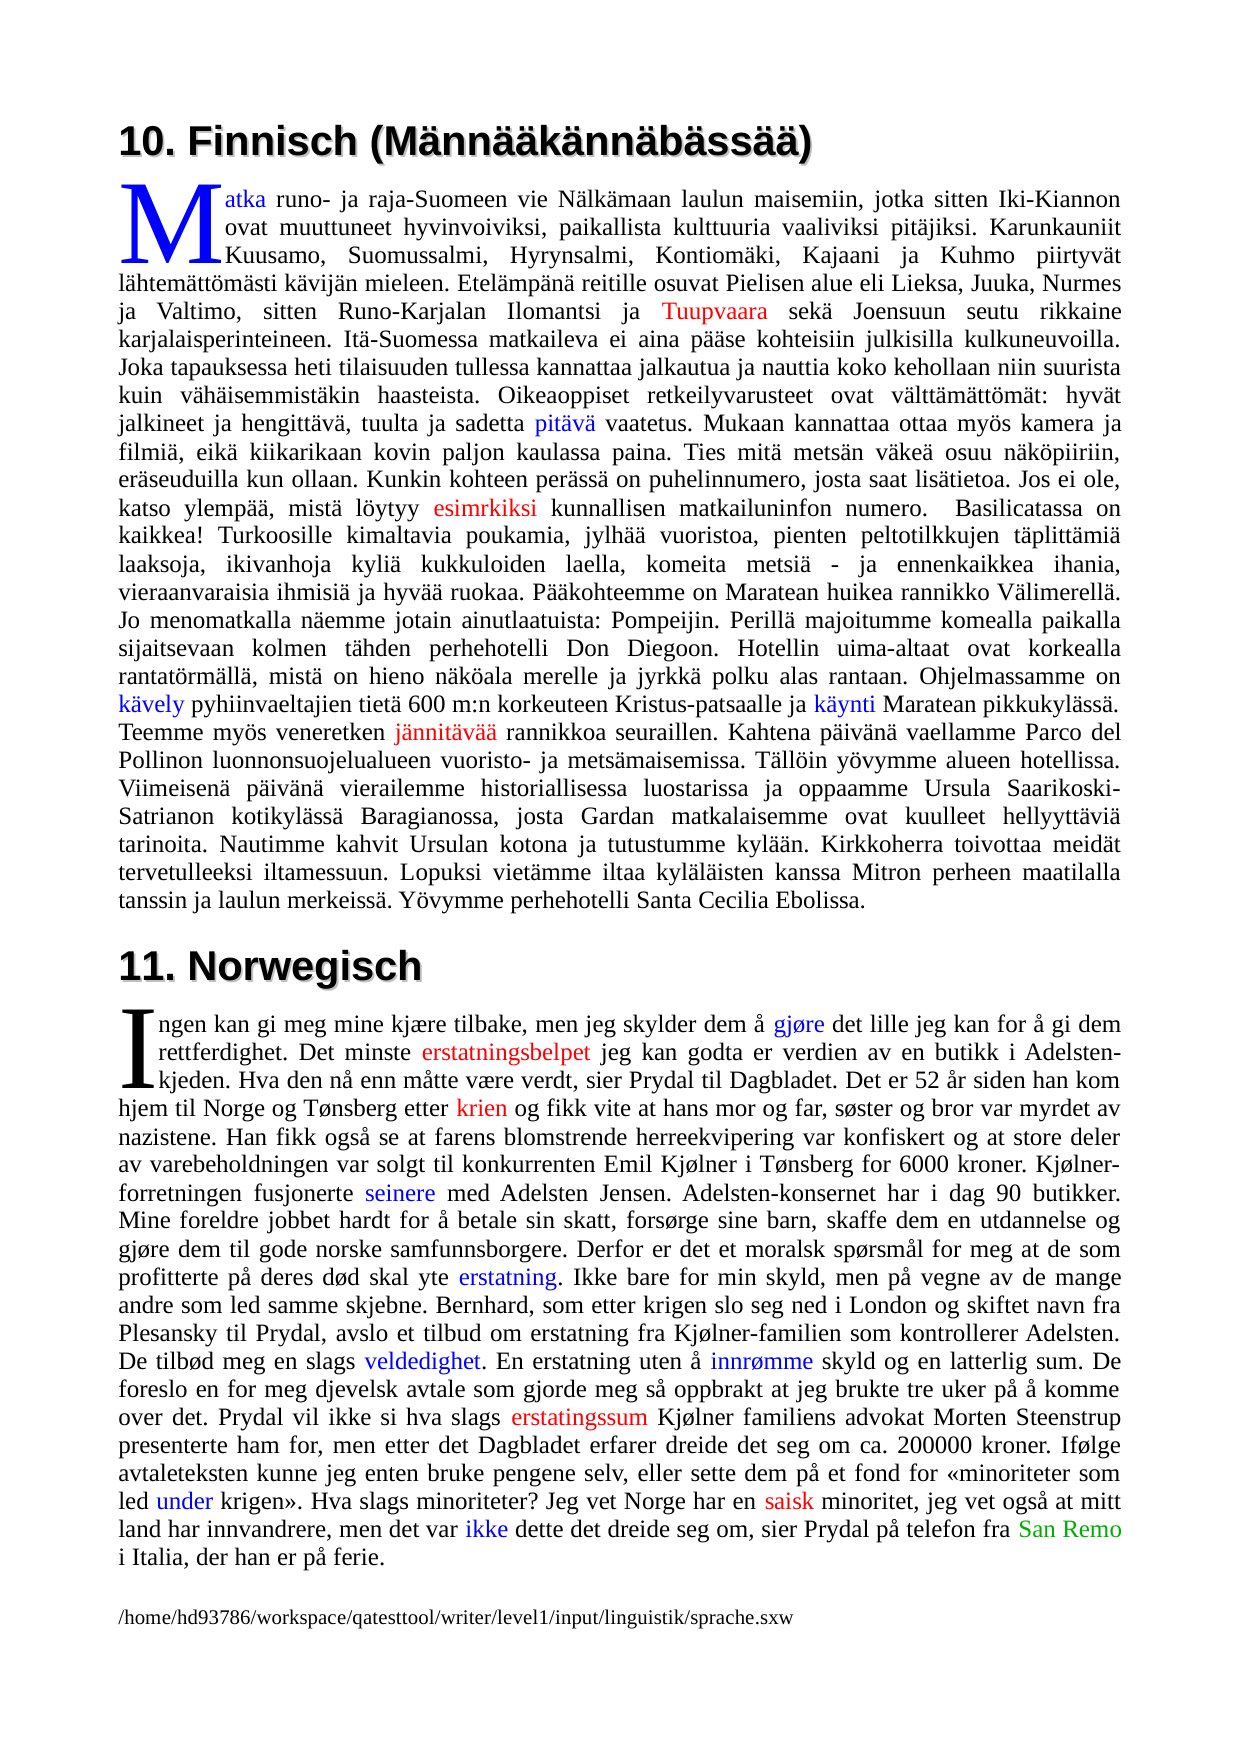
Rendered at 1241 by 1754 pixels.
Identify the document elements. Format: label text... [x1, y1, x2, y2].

text Matka runo- ja raja-Suomeen vie Nälkämaan laulun maisemiin, jotka sitten Iki-Kiannon ovat muuttuneet hyvinvoiviksi, paikallista kulttuuria vaaliviksi pitäjiksi. Karunkauniit Kuusamo, Suomussalmi, Hyrynsalmi, Kontiomäki, Kajaani ja Kuhmo piirtyvät lähtemättömästi kävijän mieleen. Etelämpänä reitille osuvat Pielisen alue eli Lieksa, Juuka, Nurmes ja Valtimo, sitten Runo-Karjalan Ilomantsi ja Tuupvaara sekä Joensuun seutu rikkaine karjalaisperinteineen. Itä-Suomessa matkaileva ei aina pääse kohteisiin julkisilla kulkuneuvoilla. Joka tapauksessa heti tilaisuuden tullessa kannattaa jalkautua ja nauttia koko kehollaan niin suurista kuin vähäisemmistäkin haasteista. Oikeaoppiset retkeilyvarusteet ovat välttämättömät: hyvät jalkineet ja hengittävä, tuulta ja sadetta pitävä vaatetus. Mukaan kannattaa ottaa myös kamera ja filmiä, eikä kiikarikaan kovin paljon kaulassa paina. Ties mitä metsän väkeä osuu näköpiiriin, eräseuduilla kun ollaan. Kunkin kohteen perässä on puhelinnumero, josta saat lisätietoa. Jos ei ole, katso ylempää, mistä löytyy esimrkiksi kunnallisen matkailuninfon numero. Basilicatassa on kaikkea! Turkoosille kimaltavia poukamia, jylhää vuoristoa, pienten peltotilkkujen täplittämiä laaksoja, ikivanhoja kyliä kukkuloiden laella, komeita metsiä - ja ennenkaikkea ihania, vieraanvaraisia ihmisiä ja hyvää ruokaa. Pääkohteemme on Maratean huikea rannikko Välimerellä. Jo menomatkalla näemme jotain ainutlaatuista: Pompeijin. Perillä majoitumme komealla paikalla sijaitsevaan kolmen tähden perhehotelli Don Diegoon. Hotellin uima-altaat ovat korkealla rantatörmällä, mistä on hieno näköala merelle ja jyrkkä polku alas rantaan. Ohjelmassamme on kävely pyhiinvaeltajien tietä 600 m:n korkeuteen Kristus-patsaalle ja käynti Maratean pikkukylässä. Teemme myös veneretken jännitävää rannikkoa seuraillen. Kahtena päivänä vaellamme Parco del Pollinon luonnonsuojelualueen vuoristo- ja metsämaisemissa. Tällöin yövymme alueen hotellissa. Viimeisenä päivänä vierailemme historiallisessa luostarissa ja oppaamme Ursula Saarikoski-Satrianon kotikylässä Baragianossa, josta Gardan matkalaisemme ovat kuulleet hellyyttäviä tarinoita. Nautimme kahvit Ursulan kotona ja tutustumme kylään. Kirkkoherra toivottaa meidät tervetulleeksi iltamessuun. Lopuksi vietämme iltaa kyläläisten kanssa Mitron perheen maatilalla tanssin ja laulun merkeissä. Yövymme perhehotelli Santa Cecilia Ebolissa. [118, 185, 1122, 914]
subtitle Finnisch (Männääkännäbässää) [118, 118, 1122, 164]
subtitle Norwegisch [118, 943, 1122, 990]
text Ingen kan gi meg mine kjære tilbake, men jeg skylder dem å gjøre det lille jeg kan for å gi dem rettferdighet. Det minste erstatningsbelpet jeg kan godta er verdien av en butikk i Adelsten-kjeden. Hva den nå enn måtte være verdt, sier Prydal til Dagbladet. Det er 52 år siden han kom hjem til Norge og Tønsberg etter krien og fikk vite at hans mor og far, søster og bror var myrdet av nazistene. Han fikk også se at farens blomstrende herreekvipering var konfiskert og at store deler av varebeholdningen var solgt til konkurrenten Emil Kjølner i Tønsberg for 6000 kroner. Kjølner-forretningen fusjonerte seinere med Adelsten Jensen. Adelsten-konsernet har i dag 90 butikker. Mine foreldre jobbet hardt for å betale sin skatt, forsørge sine barn, skaffe dem en utdannelse og gjøre dem til gode norske samfunnsborgere. Derfor er det et moralsk spørsmål for meg at de som profitterte på deres død skal yte erstatning. Ikke bare for min skyld, men på vegne av de mange andre som led samme skjebne. Bernhard, som etter krigen slo seg ned i London og skiftet navn fra Plesansky til Prydal, avslo et tilbud om erstatning fra Kjølner-familien som kontrollerer Adelsten. De tilbød meg en slags veldedighet. En erstatning uten å innrømme skyld og en latterlig sum. De foreslo en for meg djevelsk avtale som gjorde meg så oppbrakt at jeg brukte tre uker på å komme over det. Prydal vil ikke si hva slags erstatingssum Kjølner familiens advokat Morten Steenstrup presenterte ham for, men etter det Dagbladet erfarer dreide det seg om ca. 200000 kroner. Ifølge avtaleteksten kunne jeg enten bruke pengene selv, eller sette dem på et fond for «minoriteter som led under krigen». Hva slags minoriteter? Jeg vet Norge har en saisk minoritet, jeg vet også at mitt land har innvandrere, men det var ikke dette det dreide seg om, sier Prydal på telefon fra San Remo i Italia, der han er på ferie. [118, 1010, 1122, 1571]
